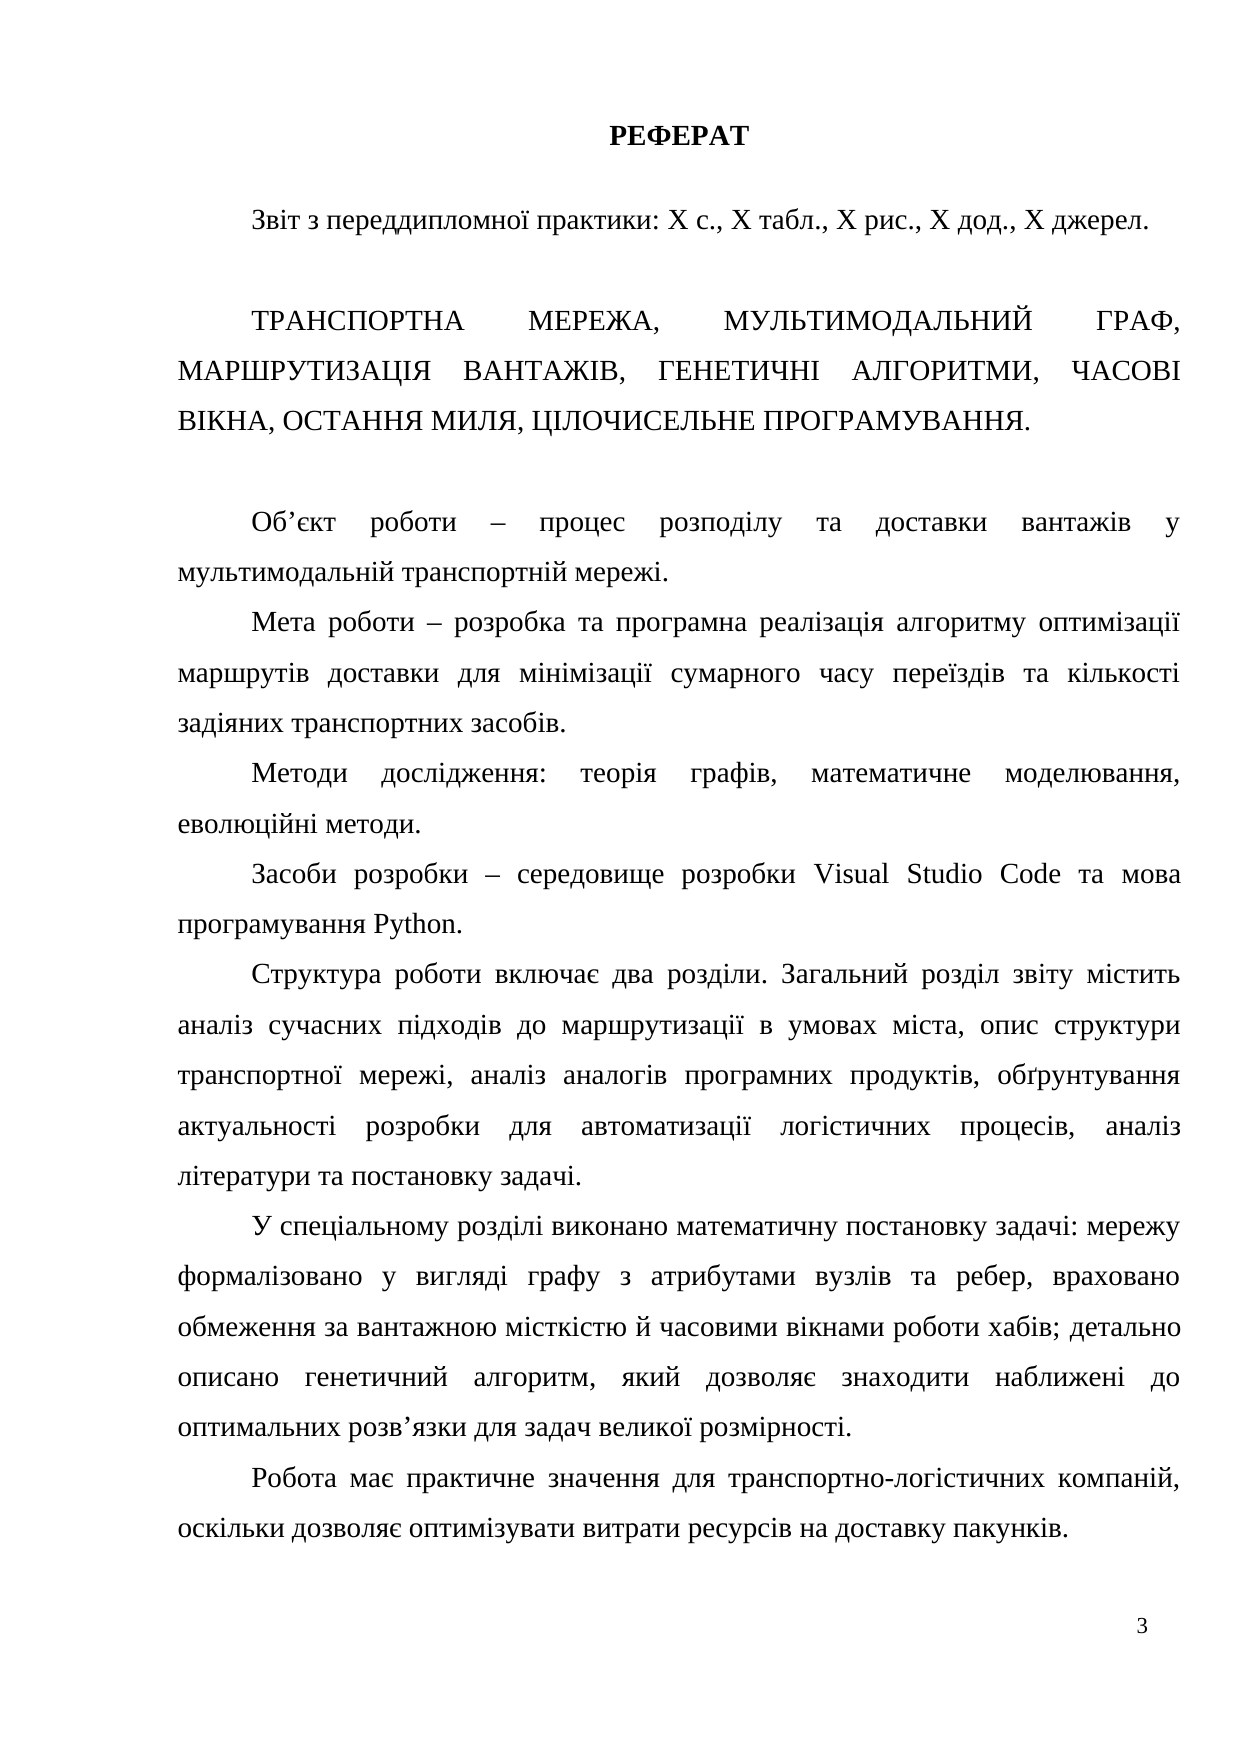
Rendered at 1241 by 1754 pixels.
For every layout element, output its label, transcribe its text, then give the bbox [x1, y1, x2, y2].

text ТРАНСПОРТНА МЕРЕЖА, МУЛЬТИМОДАЛЬНИЙ ГРАФ, МАРШРУТИЗАЦІЯ ВАНТАЖІВ, ГЕНЕТИЧНІ АЛГОРИТМИ, ЧАСОВІ ВІКНА, ОСТАННЯ МИЛЯ, ЦІЛОЧИСЕЛЬНЕ ПРОГРАМУВАННЯ. [177, 303, 1181, 437]
text Засоби розробки – середовище розробки Visual Studio Code та мова програмування Python. [177, 856, 1181, 940]
text У спеціальному розділі виконано математичну постановку задачі: мережу формалізовано у вигляді графу з атрибутами вузлів та ребер, враховано обмеження за вантажною місткістю й часовими вікнами роботи хабів; детально описано генетичний алгоритм, який дозволяє знаходити наближені до оптимальних розв’язки для задач великої розмірності. [177, 1208, 1181, 1443]
text Методи дослідження: теорія графів, математичне моделювання, еволюційні методи. [177, 755, 1181, 839]
text Робота має практичне значення для транспортно-логістичних компаній, оскільки дозволяє оптимізувати витрати ресурсів на доставку пакунків. [177, 1460, 1181, 1544]
text Структура роботи включає два розділи. Загальний розділ звіту містить аналіз сучасних підходів до маршрутизації в умовах міста, опис структури транспортної мережі, аналіз аналогів програмних продуктів, обґрунтування актуальності розробки для автоматизації логістичних процесів, аналіз літератури та постановку задачі. [177, 957, 1181, 1191]
text Звіт з переддипломної практики: X с., X табл., X рис., X дод., X джерел. [177, 202, 1181, 236]
text Об’єкт роботи – процес розподілу та доставки вантажів у мультимодальній транспортній мережі. [177, 504, 1181, 588]
text РЕФЕРАТ [177, 118, 1181, 152]
text Мета роботи – розробка та програмна реалізація алгоритму оптимізації маршрутів доставки для мінімізації сумарного часу переїздів та кількості задіяних транспортних засобів. [177, 604, 1181, 739]
